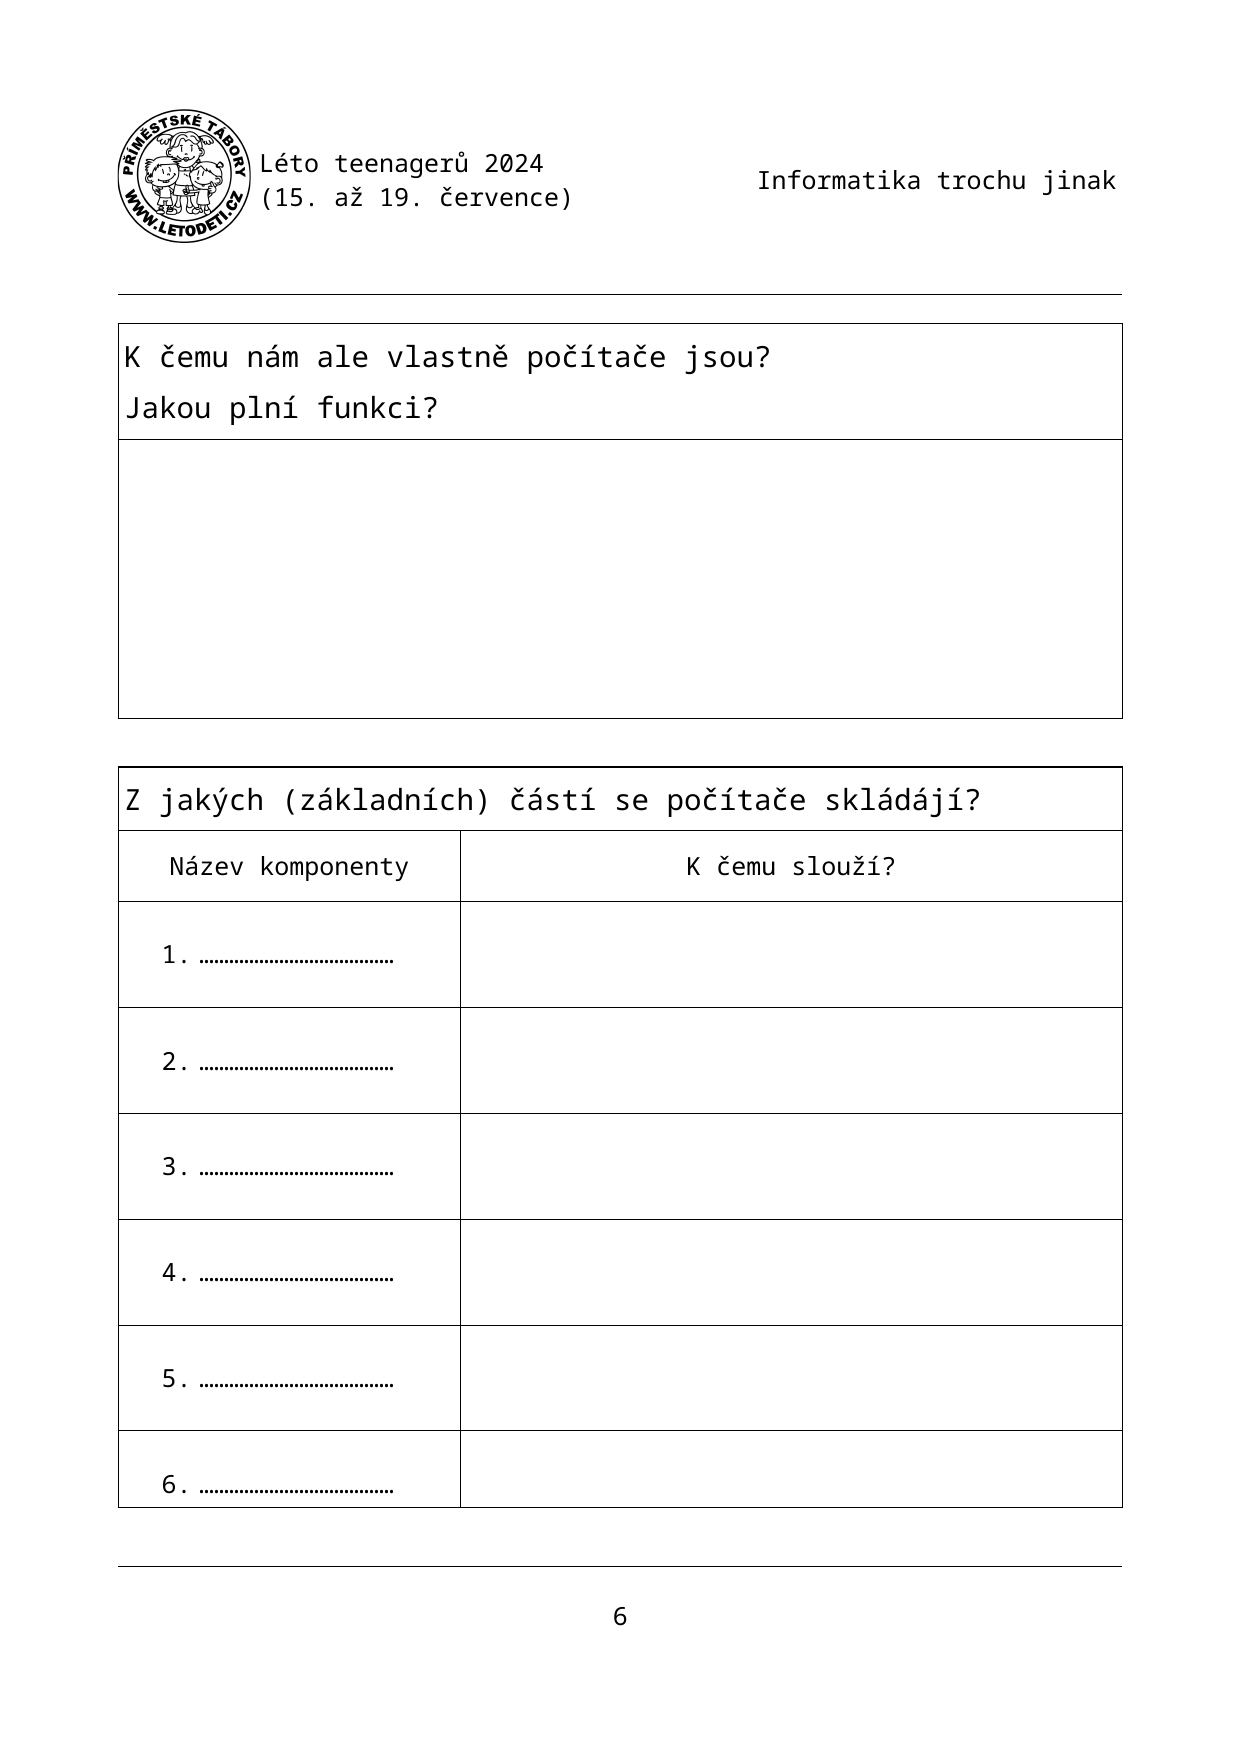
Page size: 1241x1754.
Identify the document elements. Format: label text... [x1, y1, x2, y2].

table_cell ………………………………… [119, 1008, 460, 1113]
table_cell ………………………………… [119, 1220, 460, 1324]
table_cell [119, 440, 1122, 718]
table_cell ………………………………… [119, 1114, 460, 1218]
table_cell ………………………………… [119, 1431, 460, 1507]
picture [117, 107, 251, 243]
table_header K čemu nám ale vlastně počítače jsou? Jakou plní funkci? [119, 324, 1122, 439]
table_cell [461, 1431, 1122, 1507]
table_cell [461, 1220, 1122, 1324]
table_cell ………………………………… [119, 1326, 460, 1430]
table_cell ………………………………… [119, 902, 460, 1007]
table_cell [461, 1008, 1122, 1113]
table_cell Název komponenty [119, 831, 460, 901]
table_cell [461, 1114, 1122, 1218]
table_cell K čemu slouží? [461, 831, 1122, 901]
table_cell [461, 902, 1122, 1007]
table_cell [461, 1326, 1122, 1430]
table_header Z jakých (základních) částí se počítače skládájí? [119, 768, 1122, 830]
